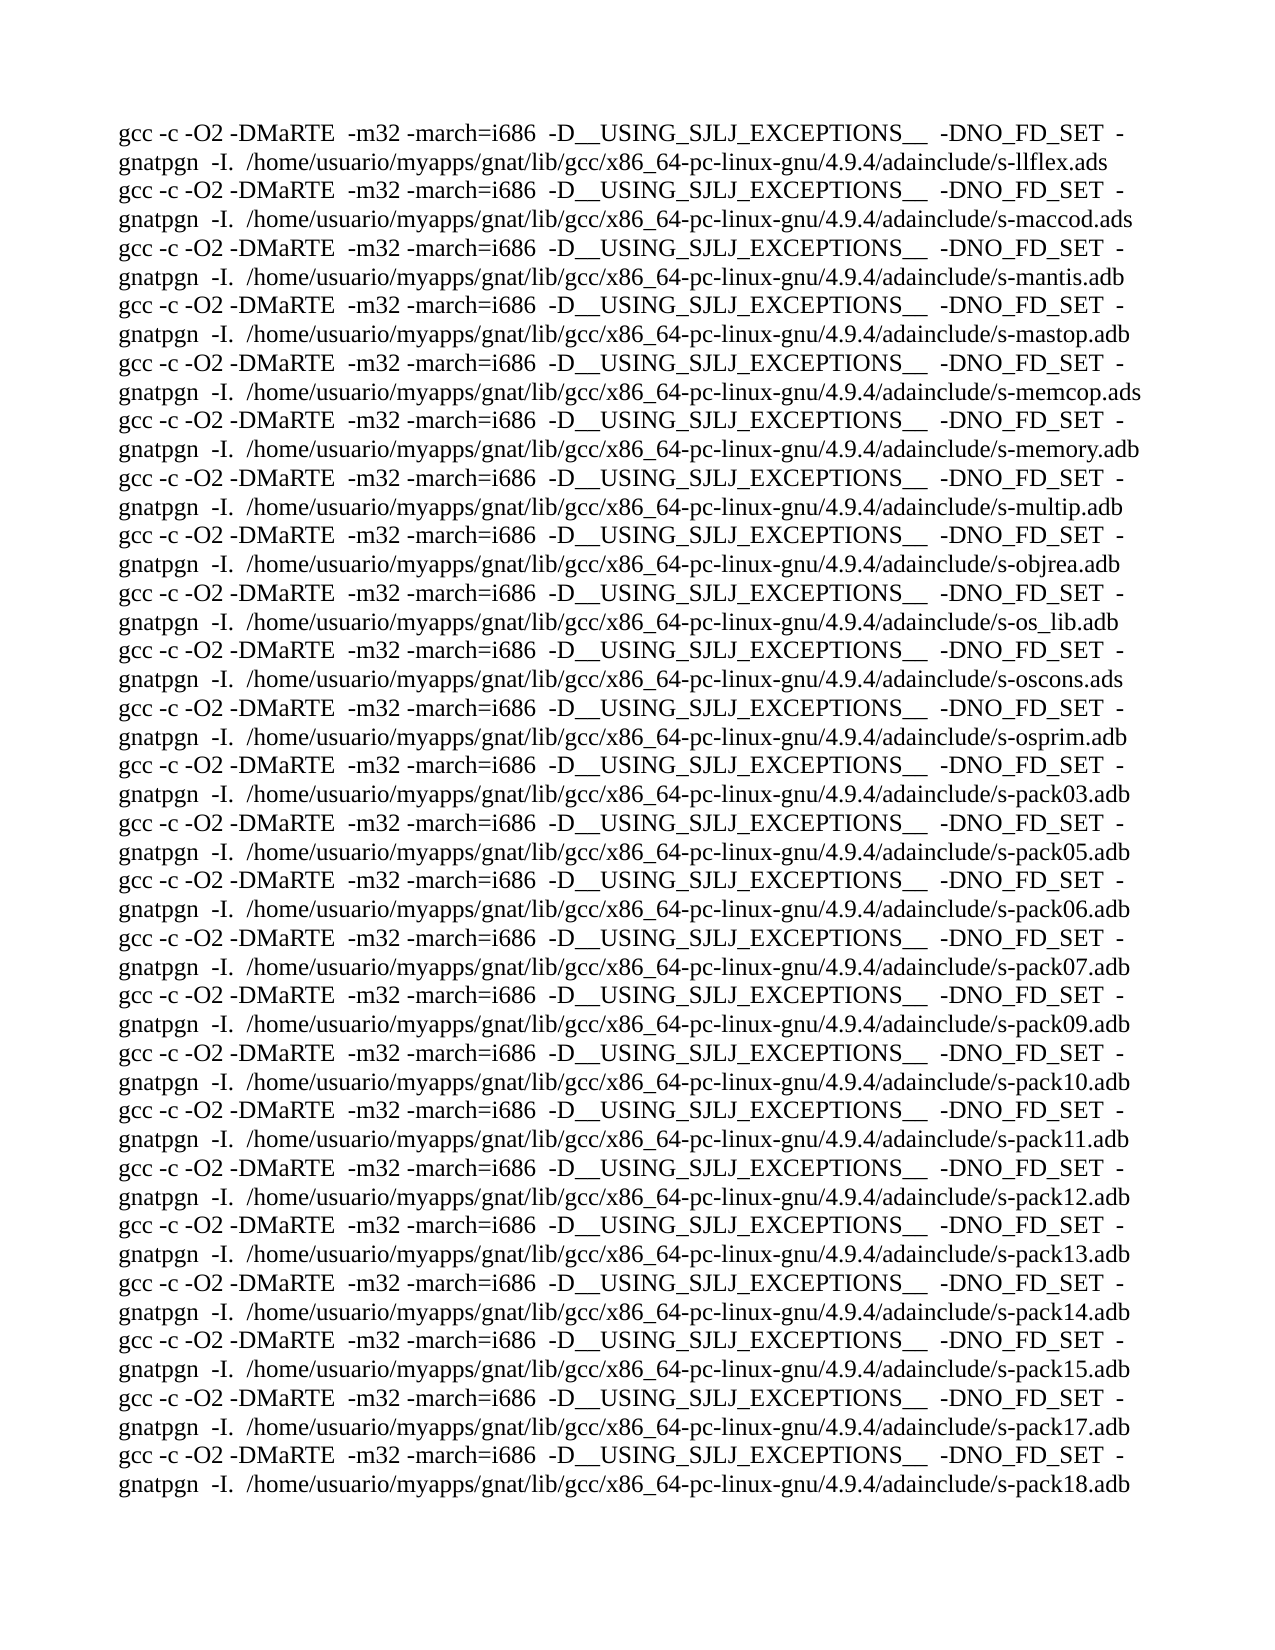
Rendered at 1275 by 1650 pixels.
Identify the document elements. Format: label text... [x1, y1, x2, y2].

text gcc -c -O2 -DMaRTE -m32 -march=i686 -D__USING_SJLJ_EXCEPTIONS__ -DNO_FD_SET -gnatpgn -I. /home/usuario/myapps/gnat/lib/gcc/x86_64-pc-linux-gnu/4.9.4/adainclude/s-pack11.adb [118, 1096, 1157, 1153]
text gcc -c -O2 -DMaRTE -m32 -march=i686 -D__USING_SJLJ_EXCEPTIONS__ -DNO_FD_SET -gnatpgn -I. /home/usuario/myapps/gnat/lib/gcc/x86_64-pc-linux-gnu/4.9.4/adainclude/s-pack06.adb [118, 866, 1157, 923]
text gcc -c -O2 -DMaRTE -m32 -march=i686 -D__USING_SJLJ_EXCEPTIONS__ -DNO_FD_SET -gnatpgn -I. /home/usuario/myapps/gnat/lib/gcc/x86_64-pc-linux-gnu/4.9.4/adainclude/s-multip.adb [118, 463, 1157, 521]
text gcc -c -O2 -DMaRTE -m32 -march=i686 -D__USING_SJLJ_EXCEPTIONS__ -DNO_FD_SET -gnatpgn -I. /home/usuario/myapps/gnat/lib/gcc/x86_64-pc-linux-gnu/4.9.4/adainclude/s-memory.adb [118, 406, 1157, 463]
text gcc -c -O2 -DMaRTE -m32 -march=i686 -D__USING_SJLJ_EXCEPTIONS__ -DNO_FD_SET -gnatpgn -I. /home/usuario/myapps/gnat/lib/gcc/x86_64-pc-linux-gnu/4.9.4/adainclude/s-memcop.ads [118, 348, 1157, 406]
text gcc -c -O2 -DMaRTE -m32 -march=i686 -D__USING_SJLJ_EXCEPTIONS__ -DNO_FD_SET -gnatpgn -I. /home/usuario/myapps/gnat/lib/gcc/x86_64-pc-linux-gnu/4.9.4/adainclude/s-pack05.adb [118, 808, 1157, 866]
text gcc -c -O2 -DMaRTE -m32 -march=i686 -D__USING_SJLJ_EXCEPTIONS__ -DNO_FD_SET -gnatpgn -I. /home/usuario/myapps/gnat/lib/gcc/x86_64-pc-linux-gnu/4.9.4/adainclude/s-pack17.adb [118, 1383, 1157, 1441]
text gcc -c -O2 -DMaRTE -m32 -march=i686 -D__USING_SJLJ_EXCEPTIONS__ -DNO_FD_SET -gnatpgn -I. /home/usuario/myapps/gnat/lib/gcc/x86_64-pc-linux-gnu/4.9.4/adainclude/s-maccod.ads [118, 176, 1157, 233]
text gcc -c -O2 -DMaRTE -m32 -march=i686 -D__USING_SJLJ_EXCEPTIONS__ -DNO_FD_SET -gnatpgn -I. /home/usuario/myapps/gnat/lib/gcc/x86_64-pc-linux-gnu/4.9.4/adainclude/s-pack07.adb [118, 923, 1157, 981]
text gcc -c -O2 -DMaRTE -m32 -march=i686 -D__USING_SJLJ_EXCEPTIONS__ -DNO_FD_SET -gnatpgn -I. /home/usuario/myapps/gnat/lib/gcc/x86_64-pc-linux-gnu/4.9.4/adainclude/s-pack12.adb [118, 1153, 1157, 1211]
text gcc -c -O2 -DMaRTE -m32 -march=i686 -D__USING_SJLJ_EXCEPTIONS__ -DNO_FD_SET -gnatpgn -I. /home/usuario/myapps/gnat/lib/gcc/x86_64-pc-linux-gnu/4.9.4/adainclude/s-pack10.adb [118, 1038, 1157, 1096]
text gcc -c -O2 -DMaRTE -m32 -march=i686 -D__USING_SJLJ_EXCEPTIONS__ -DNO_FD_SET -gnatpgn -I. /home/usuario/myapps/gnat/lib/gcc/x86_64-pc-linux-gnu/4.9.4/adainclude/s-oscons.ads [118, 636, 1157, 693]
text gcc -c -O2 -DMaRTE -m32 -march=i686 -D__USING_SJLJ_EXCEPTIONS__ -DNO_FD_SET -gnatpgn -I. /home/usuario/myapps/gnat/lib/gcc/x86_64-pc-linux-gnu/4.9.4/adainclude/s-pack09.adb [118, 981, 1157, 1038]
text gcc -c -O2 -DMaRTE -m32 -march=i686 -D__USING_SJLJ_EXCEPTIONS__ -DNO_FD_SET -gnatpgn -I. /home/usuario/myapps/gnat/lib/gcc/x86_64-pc-linux-gnu/4.9.4/adainclude/s-llflex.ads [118, 118, 1157, 176]
text gcc -c -O2 -DMaRTE -m32 -march=i686 -D__USING_SJLJ_EXCEPTIONS__ -DNO_FD_SET -gnatpgn -I. /home/usuario/myapps/gnat/lib/gcc/x86_64-pc-linux-gnu/4.9.4/adainclude/s-pack03.adb [118, 751, 1157, 808]
text gcc -c -O2 -DMaRTE -m32 -march=i686 -D__USING_SJLJ_EXCEPTIONS__ -DNO_FD_SET -gnatpgn -I. /home/usuario/myapps/gnat/lib/gcc/x86_64-pc-linux-gnu/4.9.4/adainclude/s-pack15.adb [118, 1326, 1157, 1383]
text gcc -c -O2 -DMaRTE -m32 -march=i686 -D__USING_SJLJ_EXCEPTIONS__ -DNO_FD_SET -gnatpgn -I. /home/usuario/myapps/gnat/lib/gcc/x86_64-pc-linux-gnu/4.9.4/adainclude/s-mastop.adb [118, 291, 1157, 348]
text gcc -c -O2 -DMaRTE -m32 -march=i686 -D__USING_SJLJ_EXCEPTIONS__ -DNO_FD_SET -gnatpgn -I. /home/usuario/myapps/gnat/lib/gcc/x86_64-pc-linux-gnu/4.9.4/adainclude/s-pack13.adb [118, 1211, 1157, 1268]
text gcc -c -O2 -DMaRTE -m32 -march=i686 -D__USING_SJLJ_EXCEPTIONS__ -DNO_FD_SET -gnatpgn -I. /home/usuario/myapps/gnat/lib/gcc/x86_64-pc-linux-gnu/4.9.4/adainclude/s-osprim.adb [118, 693, 1157, 751]
text gcc -c -O2 -DMaRTE -m32 -march=i686 -D__USING_SJLJ_EXCEPTIONS__ -DNO_FD_SET -gnatpgn -I. /home/usuario/myapps/gnat/lib/gcc/x86_64-pc-linux-gnu/4.9.4/adainclude/s-objrea.adb [118, 521, 1157, 578]
text gcc -c -O2 -DMaRTE -m32 -march=i686 -D__USING_SJLJ_EXCEPTIONS__ -DNO_FD_SET -gnatpgn -I. /home/usuario/myapps/gnat/lib/gcc/x86_64-pc-linux-gnu/4.9.4/adainclude/s-pack18.adb [118, 1441, 1157, 1498]
text gcc -c -O2 -DMaRTE -m32 -march=i686 -D__USING_SJLJ_EXCEPTIONS__ -DNO_FD_SET -gnatpgn -I. /home/usuario/myapps/gnat/lib/gcc/x86_64-pc-linux-gnu/4.9.4/adainclude/s-os_lib.adb [118, 578, 1157, 636]
text gcc -c -O2 -DMaRTE -m32 -march=i686 -D__USING_SJLJ_EXCEPTIONS__ -DNO_FD_SET -gnatpgn -I. /home/usuario/myapps/gnat/lib/gcc/x86_64-pc-linux-gnu/4.9.4/adainclude/s-mantis.adb [118, 233, 1157, 291]
text gcc -c -O2 -DMaRTE -m32 -march=i686 -D__USING_SJLJ_EXCEPTIONS__ -DNO_FD_SET -gnatpgn -I. /home/usuario/myapps/gnat/lib/gcc/x86_64-pc-linux-gnu/4.9.4/adainclude/s-pack14.adb [118, 1268, 1157, 1326]
